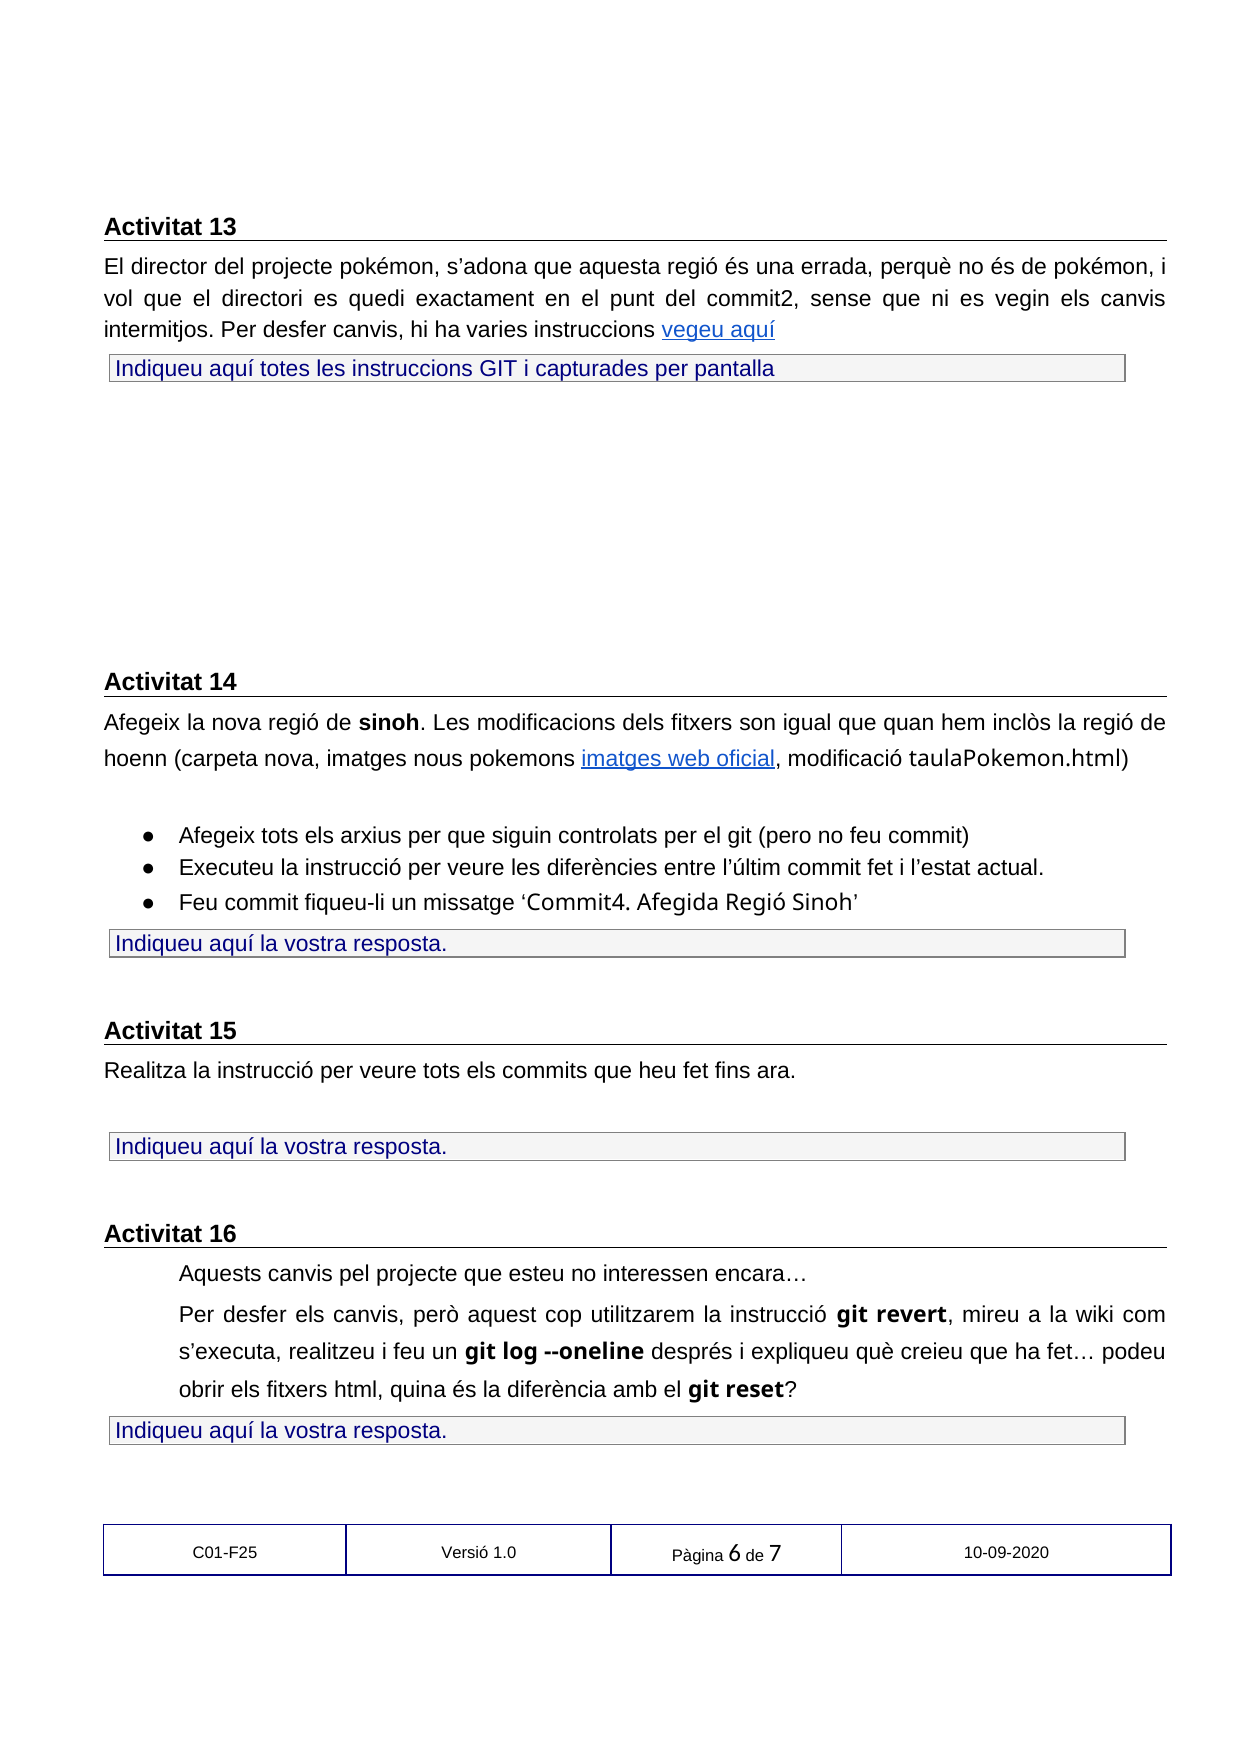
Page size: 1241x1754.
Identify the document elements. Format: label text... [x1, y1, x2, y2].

text Activitat 13 [103, 212, 1167, 241]
table_header Indiqueu aquí totes les instruccions GIT i capturades per pantalla [110, 355, 1124, 381]
text Aquests canvis pel projecte que esteu no interessen encara… [178, 1260, 1167, 1287]
text Activitat 15 [103, 1016, 1167, 1045]
list Afegeix tots els arxius per que siguin controlats per el git (pero no feu commit) [141, 822, 1167, 849]
text Afegeix la nova regió de sinoh. Les modificacions dels fitxers son igual que quan hem inclòs la regió de hoenn (carpeta nova, imatges nous pokemons imatges web oficial, modificació taulaPokemon.html) [103, 709, 1167, 773]
list Feu commit fiqueu-li un missatge ‘Commit4. Afegida Regió Sinoh’ [141, 886, 1167, 917]
text Activitat 16 [103, 1219, 1167, 1248]
table_header Indiqueu aquí la vostra resposta. [110, 1417, 1124, 1443]
list Executeu la instrucció per veure les diferències entre l’últim commit fet i l’estat actual. [141, 854, 1167, 880]
text El director del projecte pokémon, s’adona que aquesta regió és una errada, perquè no és de pokémon, i vol que el directori es quedi exactament en el punt del commit2, sense que ni es vegin els canvis intermitjos. Per desfer canvis, hi ha varies instruccions vegeu aquí [103, 253, 1167, 342]
table_header Indiqueu aquí la vostra resposta. [110, 930, 1124, 956]
text Per desfer els canvis, però aquest cop utilitzarem la instrucció git revert, mireu a la wiki com s’executa, realitzeu i feu un git log --oneline després i expliqueu què creieu que ha fet… podeu obrir els fitxers html, quina és la diferència amb el git reset? [178, 1298, 1167, 1404]
text Activitat 14 [103, 667, 1167, 697]
table_header Indiqueu aquí la vostra resposta. [110, 1133, 1124, 1159]
text Realitza la instrucció per veure tots els commits que heu fet fins ara. [103, 1057, 1167, 1083]
